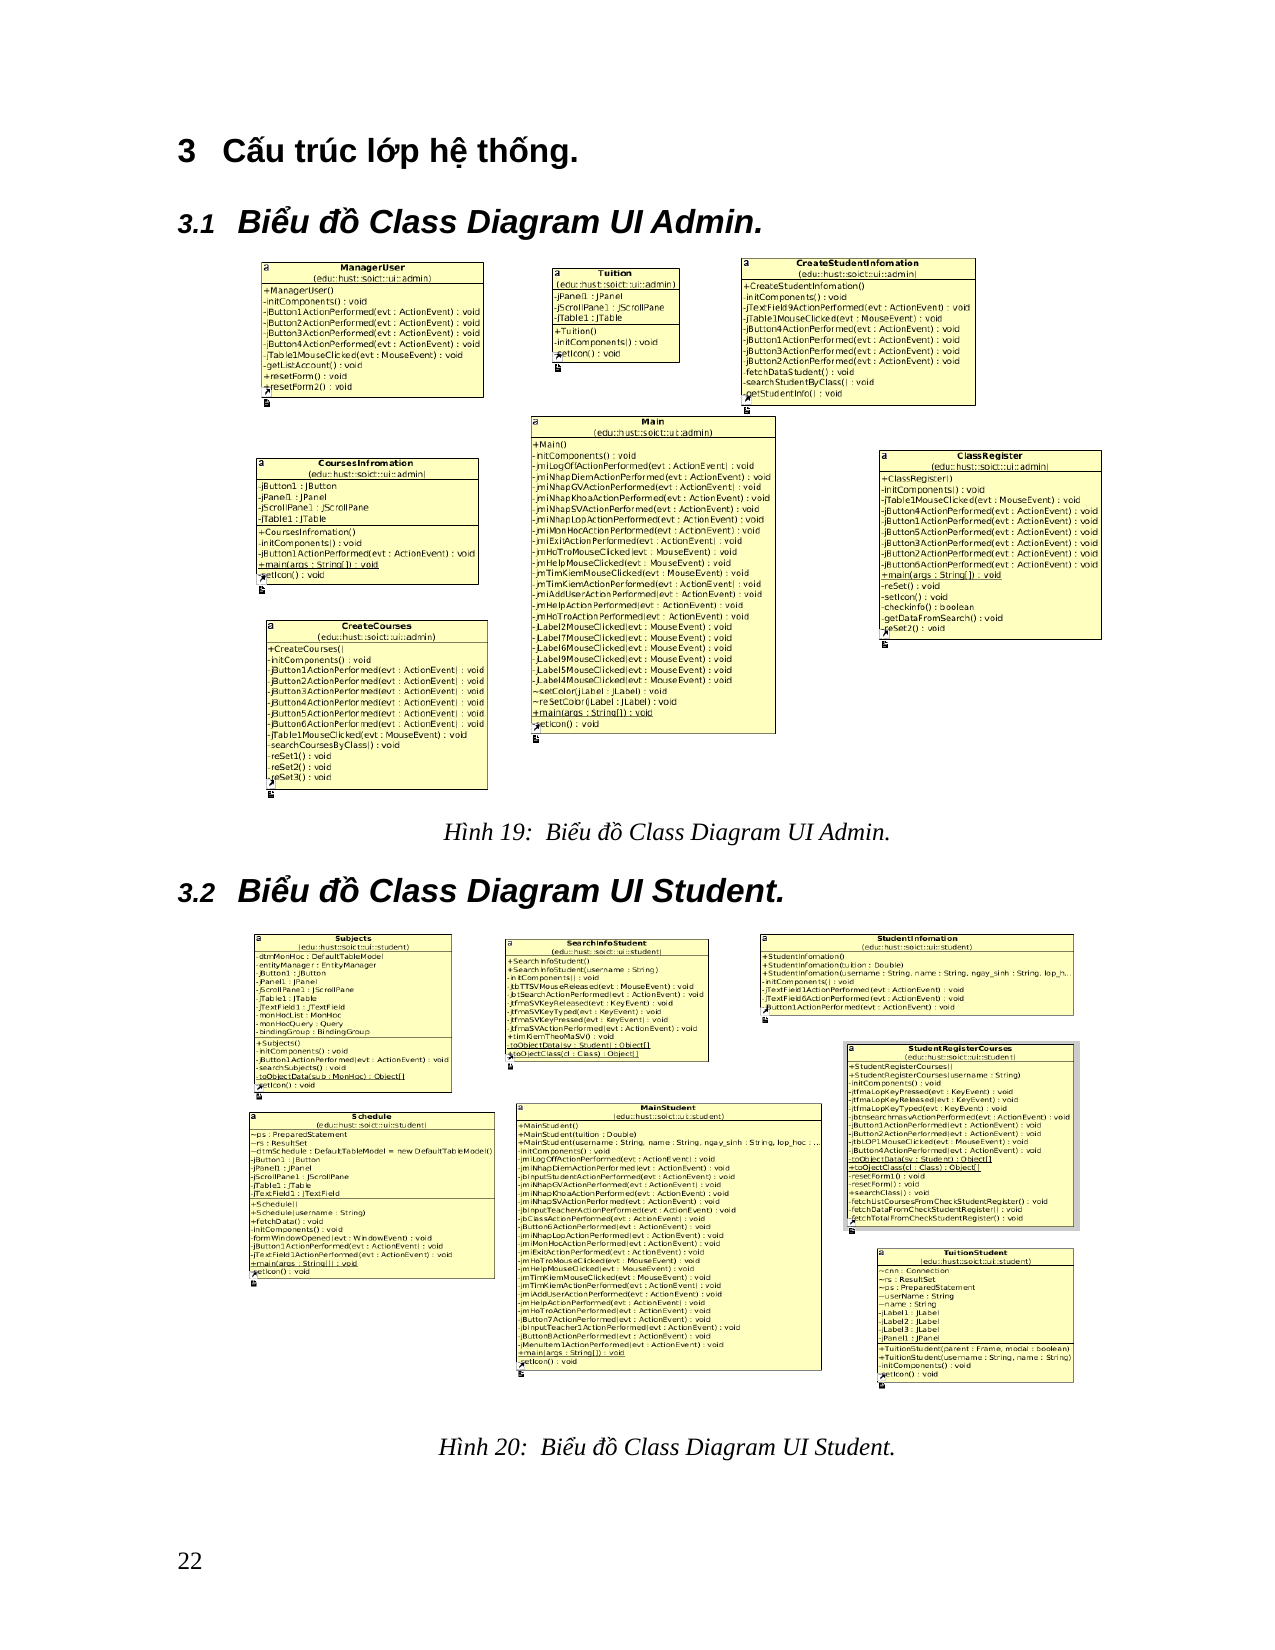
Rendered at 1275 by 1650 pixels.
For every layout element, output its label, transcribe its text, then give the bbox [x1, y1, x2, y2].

text Hình 20: Biểu đồ Class Diagram UI Student. [177, 936, 1157, 1461]
picture [217, 253, 1117, 814]
subtitle Cấu trúc lớp hệ thống. [177, 131, 1157, 169]
subtitle Biểu đồ Class Diagram UI Student. [177, 871, 1157, 910]
subtitle Biểu đồ Class Diagram UI Admin. [177, 202, 1157, 240]
picture [217, 923, 1117, 1407]
text Hình 19: Biểu đồ Class Diagram UI Admin. [177, 266, 1157, 846]
